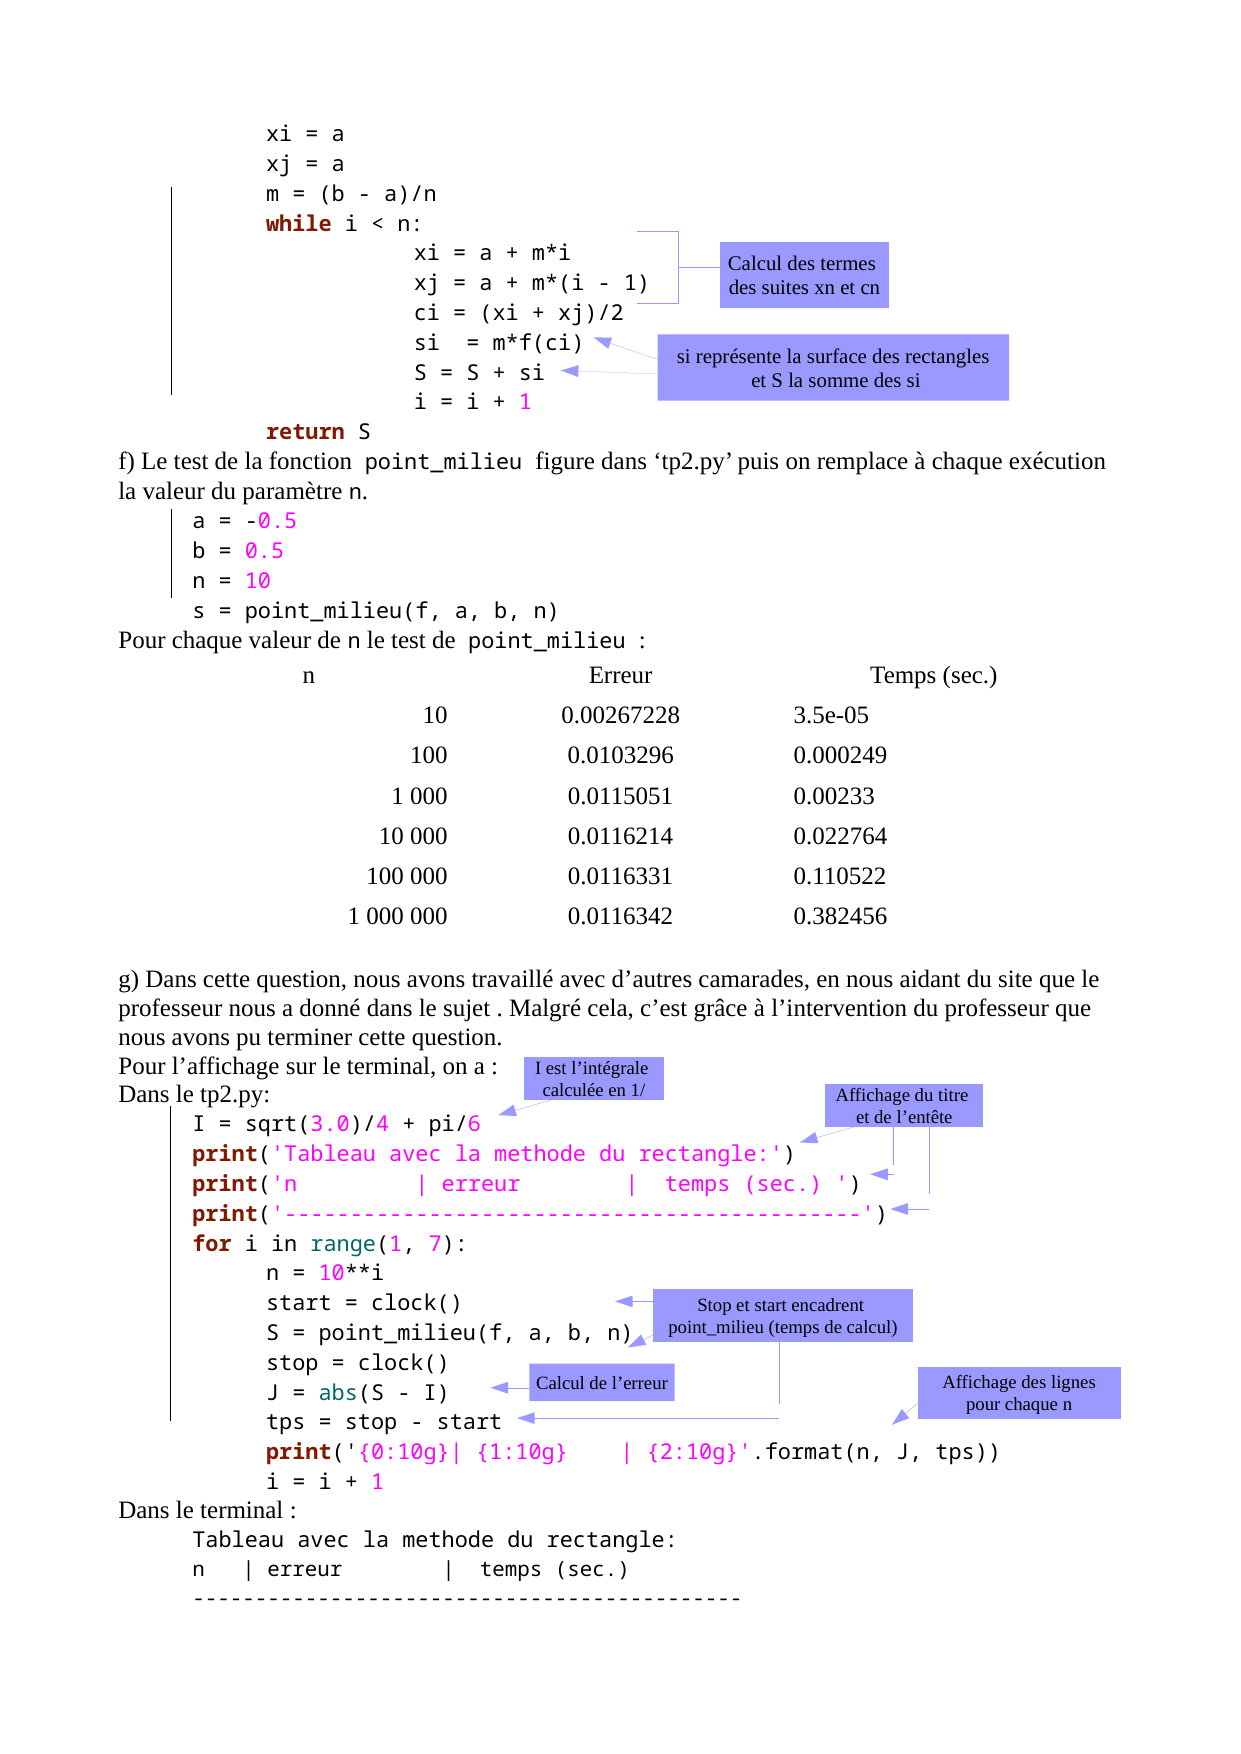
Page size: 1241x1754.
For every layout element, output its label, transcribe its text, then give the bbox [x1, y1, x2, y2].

text xi = a + m*i [172, 237, 678, 267]
text n = 10 [172, 565, 1122, 595]
text while i < n: [172, 207, 1122, 237]
table_header Temps (sec.) [788, 654, 1080, 694]
text n | erreur | temps (sec.) [118, 1554, 1122, 1583]
text Dans le tp2.py: [118, 1079, 547, 1108]
text [679, 268, 720, 297]
text S = point_milieu(f, a, b, n) [118, 1317, 170, 1347]
text g) Dans cette question, nous avons travaillé avec d’autres camarades, en nous aidant du site que le professeur nous a donné dans le sujet . Malgré cela, c’est grâce à l’intervention du professeur que nous avons pu terminer cette question. [118, 964, 1122, 1051]
table_cell 100 000 [164, 855, 453, 896]
text b = 0.5 [172, 535, 1122, 565]
text [118, 1376, 170, 1406]
text ci = (xi + xj)/2 [172, 297, 1122, 327]
text m = (b - a)/n [118, 178, 1122, 207]
text s = point_milieu(f, a, b, n) [118, 595, 1122, 624]
text i = i + 1 [118, 386, 1122, 416]
text return S [118, 416, 1122, 446]
text [1010, 356, 1122, 386]
text Pour l’affichage sur le terminal, on a : [118, 1051, 1122, 1079]
text S = S + si [172, 356, 657, 386]
text S = point_milieu(f, a, b, n) [639, 1336, 779, 1347]
table_cell 0.0116342 [453, 896, 787, 936]
text [118, 356, 171, 386]
text f) Le test de la fonction point_milieu figure dans ‘tp2.py’ puis on remplace à chaque exécution la valeur du paramètre n. [118, 446, 1122, 505]
text J = abs(S - I) [171, 1376, 918, 1406]
text [118, 1198, 170, 1227]
table_cell 1 000 000 [164, 896, 453, 936]
text [118, 1168, 170, 1198]
text xi = a + m*i [118, 237, 171, 267]
text Dans le tp2.py: [528, 1079, 1122, 1108]
text [118, 327, 171, 356]
text si = m*f(ci) [172, 327, 1122, 356]
text print('Tableau avec la methode du rectangle:') [171, 1138, 929, 1168]
text [118, 565, 171, 595]
text xi = a + m*i [679, 237, 1122, 267]
text xj = a [118, 148, 1122, 178]
text xi = a [118, 118, 1122, 148]
text n = 10**i [171, 1257, 1122, 1287]
text [118, 297, 171, 327]
text tps = stop - start [118, 1406, 1122, 1436]
text print('n | erreur | temps (sec.) ') [171, 1168, 1122, 1198]
table_cell 1 000 [164, 775, 453, 815]
text I = sqrt(3.0)/4 + pi/6 [930, 1108, 1122, 1138]
text [118, 1138, 170, 1168]
table_cell 0.022764 [788, 815, 1080, 855]
text Pour chaque valeur de n le test de point_milieu : [118, 624, 1122, 654]
table_cell 10 000 [164, 815, 453, 855]
table_cell 0.0103296 [453, 735, 787, 775]
text stop = clock() [171, 1347, 779, 1376]
text print('{0:10g}| {1:10g} | {2:10g}'.format(n, J, tps)) [118, 1436, 1122, 1466]
table_cell 0.0116331 [453, 855, 787, 896]
text I = sqrt(3.0)/4 + pi/6 [118, 1108, 170, 1138]
text S = point_milieu(f, a, b, n) [171, 1317, 653, 1347]
text a = -0.5 [118, 505, 1122, 535]
table_cell 10 [164, 695, 453, 735]
text I = sqrt(3.0)/4 + pi/6 [820, 1127, 893, 1138]
table_cell 0.0115051 [453, 775, 787, 815]
text [118, 1347, 170, 1376]
text [118, 1227, 170, 1257]
text Dans le terminal : [118, 1496, 1122, 1524]
text [930, 1138, 1122, 1168]
table_cell 0.000249 [788, 735, 1080, 775]
text -------------------------------------------- [118, 1583, 1122, 1611]
text print('--------------------------------------------') [171, 1198, 1122, 1227]
table_cell 3.5e-05 [788, 695, 1080, 735]
text I = sqrt(3.0)/4 + pi/6 [171, 1108, 849, 1138]
table_header n [164, 654, 453, 694]
text Tableau avec la methode du rectangle: [118, 1524, 1122, 1554]
table_cell 0.382456 [788, 896, 1080, 936]
text start = clock() [171, 1287, 1122, 1317]
text i = i + 1 [118, 1466, 1122, 1496]
text [118, 1287, 170, 1317]
table_cell 0.00267228 [453, 695, 787, 735]
text [889, 267, 1122, 297]
table_cell 0.0116214 [453, 815, 787, 855]
table_header Erreur [453, 654, 787, 694]
text [118, 535, 171, 565]
table_cell 0.110522 [788, 855, 1080, 896]
text for i in range(1, 7): [171, 1227, 1122, 1257]
text [118, 1257, 170, 1287]
text [118, 207, 171, 237]
text [118, 267, 171, 297]
table_cell 100 [164, 735, 453, 775]
table_cell 0.00233 [788, 775, 1080, 815]
text [780, 1347, 1122, 1376]
text xj = a + m*(i - 1) [172, 267, 678, 297]
text S = point_milieu(f, a, b, n) [780, 1317, 1122, 1347]
